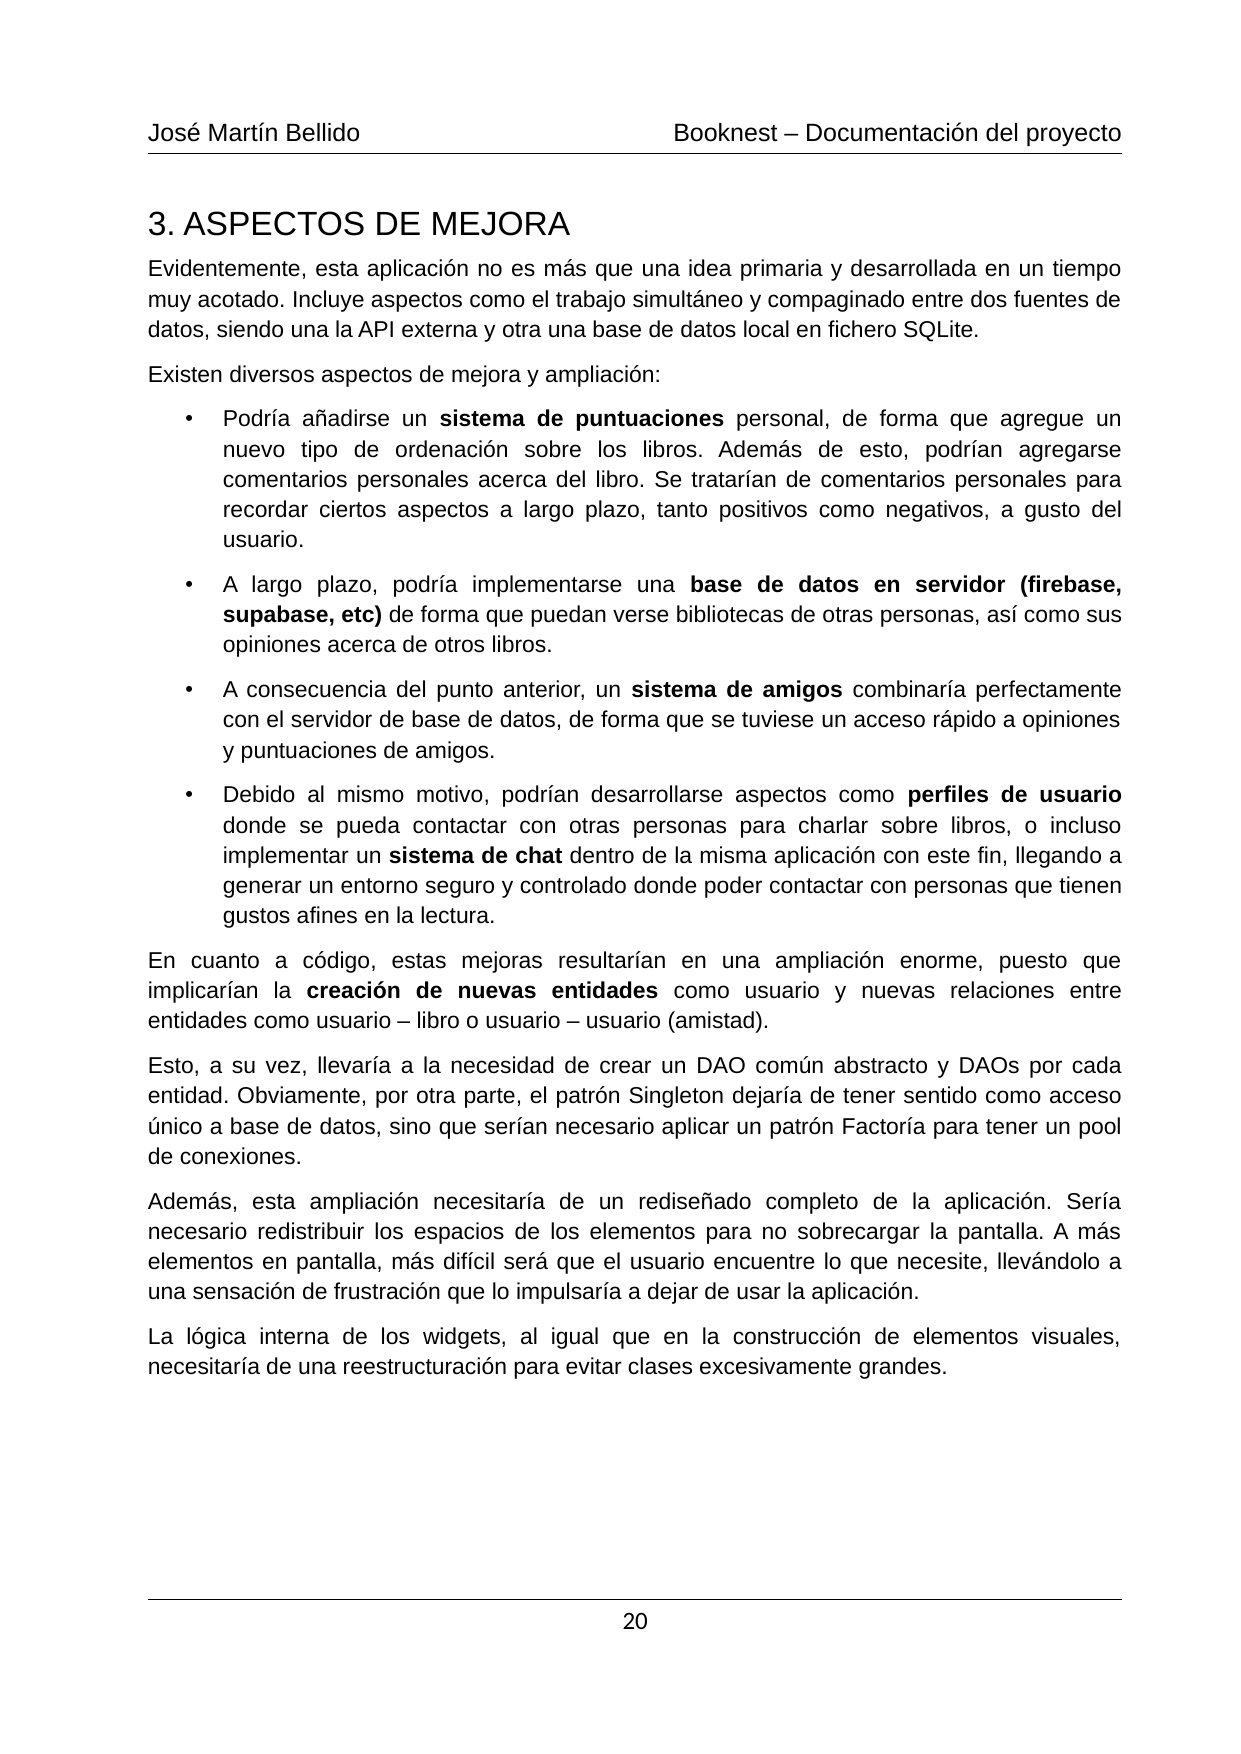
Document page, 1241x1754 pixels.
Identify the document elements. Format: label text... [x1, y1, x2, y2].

text Existen diversos aspectos de mejora y ampliación: [148, 361, 1122, 387]
list Podría añadirse un sistema de puntuaciones personal, de forma que agregue un nuevo tipo de ordenación sobre los libros. Además de esto, podrían agregarse comentarios personales acerca del libro. Se tratarían de comentarios personales para recordar ciertos aspectos a largo plazo, tanto positivos como negativos, a gusto del usuario. [185, 405, 1122, 552]
text Evidentemente, esta aplicación no es más que una idea primaria y desarrollada en un tiempo muy acotado. Incluye aspectos como el trabajo simultáneo y compaginado entre dos fuentes de datos, siendo una la API externa y otra una base de datos local en fichero SQLite. [148, 255, 1122, 342]
list Debido al mismo motivo, podrían desarrollarse aspectos como perfiles de usuario donde se pueda contactar con otras personas para charlar sobre libros, o incluso implementar un sistema de chat dentro de la misma aplicación con este fin, llegando a generar un entorno seguro y controlado donde poder contactar con personas que tienen gustos afines en la lectura. [185, 781, 1122, 928]
text La lógica interna de los widgets, al igual que en la construcción de elementos visuales, necesitaría de una reestructuración para evitar clases excesivamente grandes. [148, 1323, 1122, 1379]
text Esto, a su vez, llevaría a la necesidad de crear un DAO común abstracto y DAOs por cada entidad. Obviamente, por otra parte, el patrón Singleton dejaría de tener sentido como acceso único a base de datos, sino que serían necesario aplicar un patrón Factoría para tener un pool de conexiones. [148, 1052, 1122, 1169]
text Además, esta ampliación necesitaría de un rediseñado completo de la aplicación. Sería necesario redistribuir los espacios de los elementos para no sobrecargar la pantalla. A más elementos en pantalla, más difícil será que el usuario encuentre lo que necesite, llevándolo a una sensación de frustración que lo impulsaría a dejar de usar la aplicación. [148, 1188, 1122, 1304]
text En cuanto a código, estas mejoras resultarían en una ampliación enorme, puesto que implicarían la creación de nuevas entidades como usuario y nuevas relaciones entre entidades como usuario – libro o usuario – usuario (amistad). [148, 947, 1122, 1034]
list A consecuencia del punto anterior, un sistema de amigos combinaría perfectamente con el servidor de base de datos, de forma que se tuviese un acceso rápido a opiniones y puntuaciones de amigos. [185, 676, 1122, 763]
list A largo plazo, podría implementarse una base de datos en servidor (firebase, supabase, etc) de forma que puedan verse bibliotecas de otras personas, así como sus opiniones acerca de otros libros. [185, 571, 1122, 658]
subtitle 3. Aspectos de Mejora [148, 204, 1122, 243]
